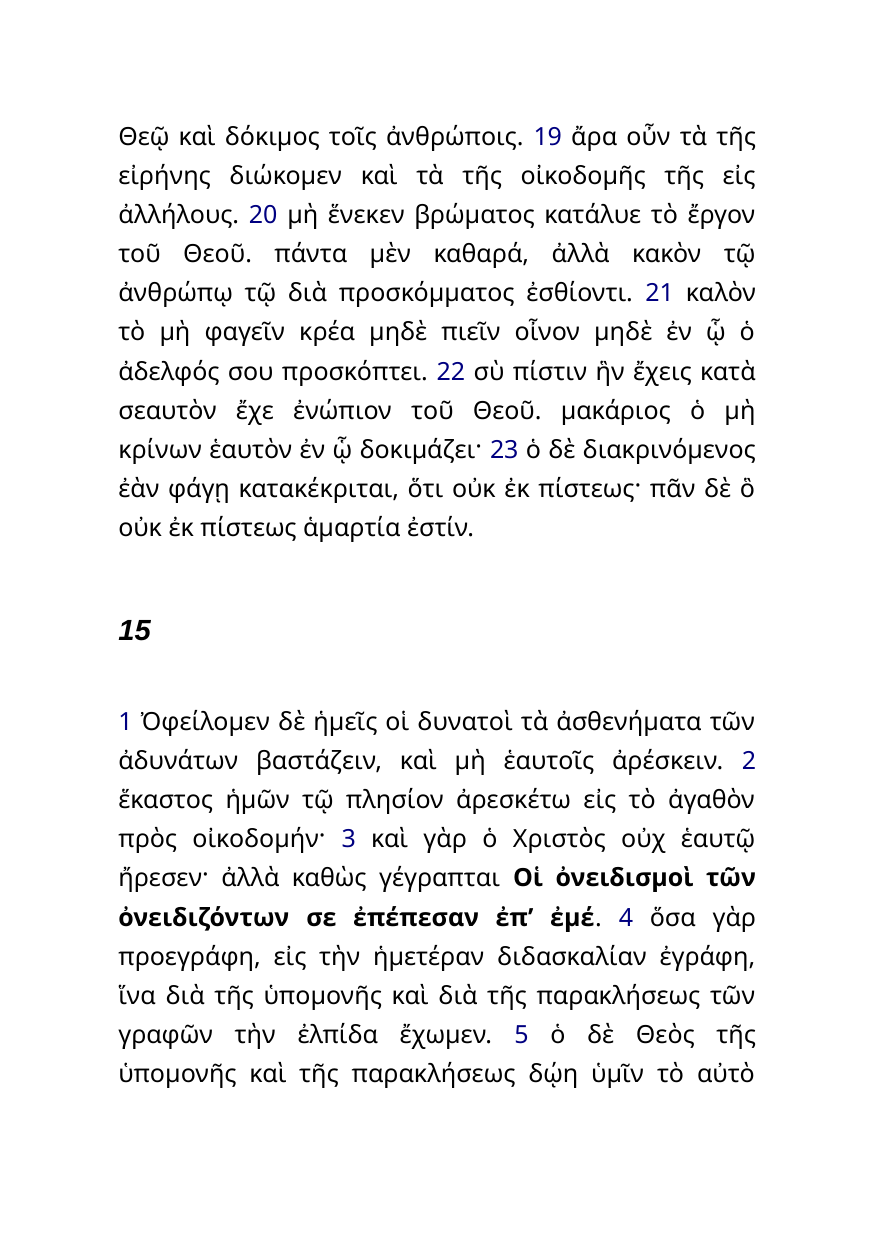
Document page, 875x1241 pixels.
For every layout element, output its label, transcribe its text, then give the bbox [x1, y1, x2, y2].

text 1 Ὀφείλομεν δὲ ἡμεῖς οἱ δυνατοὶ τὰ ἀσθενήματα τῶν ἀδυνάτων βαστάζειν, καὶ μὴ ἑαυτοῖς ἀρέσκειν. 2 ἕκαστος ἡμῶν τῷ πλησίον ἀρεσκέτω εἰς τὸ ἀγαθὸν πρὸς οἰκοδομήν· 3 καὶ γὰρ ὁ Χριστὸς οὐχ ἑαυτῷ ἤρεσεν· ἀλλὰ καθὼς γέγραπται Οἱ ὀνειδισμοὶ τῶν ὀνειδιζόντων σε ἐπέπεσαν ἐπ’ ἐμέ. 4 ὅσα γὰρ προεγράφη, εἰς τὴν ἡμετέραν διδασκαλίαν ἐγράφη, ἵνα διὰ τῆς ὑπομονῆς καὶ διὰ τῆς παρακλήσεως τῶν γραφῶν τὴν ἐλπίδα ἔχωμεν. 5 ὁ δὲ Θεὸς τῆς ὑπομονῆς καὶ τῆς παρακλήσεως δῴη ὑμῖν τὸ αὐτὸ [118, 703, 756, 1090]
text Θεῷ καὶ δόκιμος τοῖς ἀνθρώποις. 19 ἄρα οὖν τὰ τῆς εἰρήνης διώκομεν καὶ τὰ τῆς οἰκοδομῆς τῆς εἰς ἀλλήλους. 20 μὴ ἕνεκεν βρώματος κατάλυε τὸ ἔργον τοῦ Θεοῦ. πάντα μὲν καθαρά, ἀλλὰ κακὸν τῷ ἀνθρώπῳ τῷ διὰ προσκόμματος ἐσθίοντι. 21 καλὸν τὸ μὴ φαγεῖν κρέα μηδὲ πιεῖν οἶνον μηδὲ ἐν ᾧ ὁ ἀδελφός σου προσκόπτει. 22 σὺ πίστιν ἣν ἔχεις κατὰ σεαυτὸν ἔχε ἐνώπιον τοῦ Θεοῦ. μακάριος ὁ μὴ κρίνων ἑαυτὸν ἐν ᾧ δοκιμάζει· 23 ὁ δὲ διακρινόμενος ἐὰν φάγῃ κατακέκριται, ὅτι οὐκ ἐκ πίστεως· πᾶν δὲ ὃ οὐκ ἐκ πίστεως ἁμαρτία ἐστίν. [118, 118, 756, 544]
subtitle 15 [118, 613, 756, 647]
